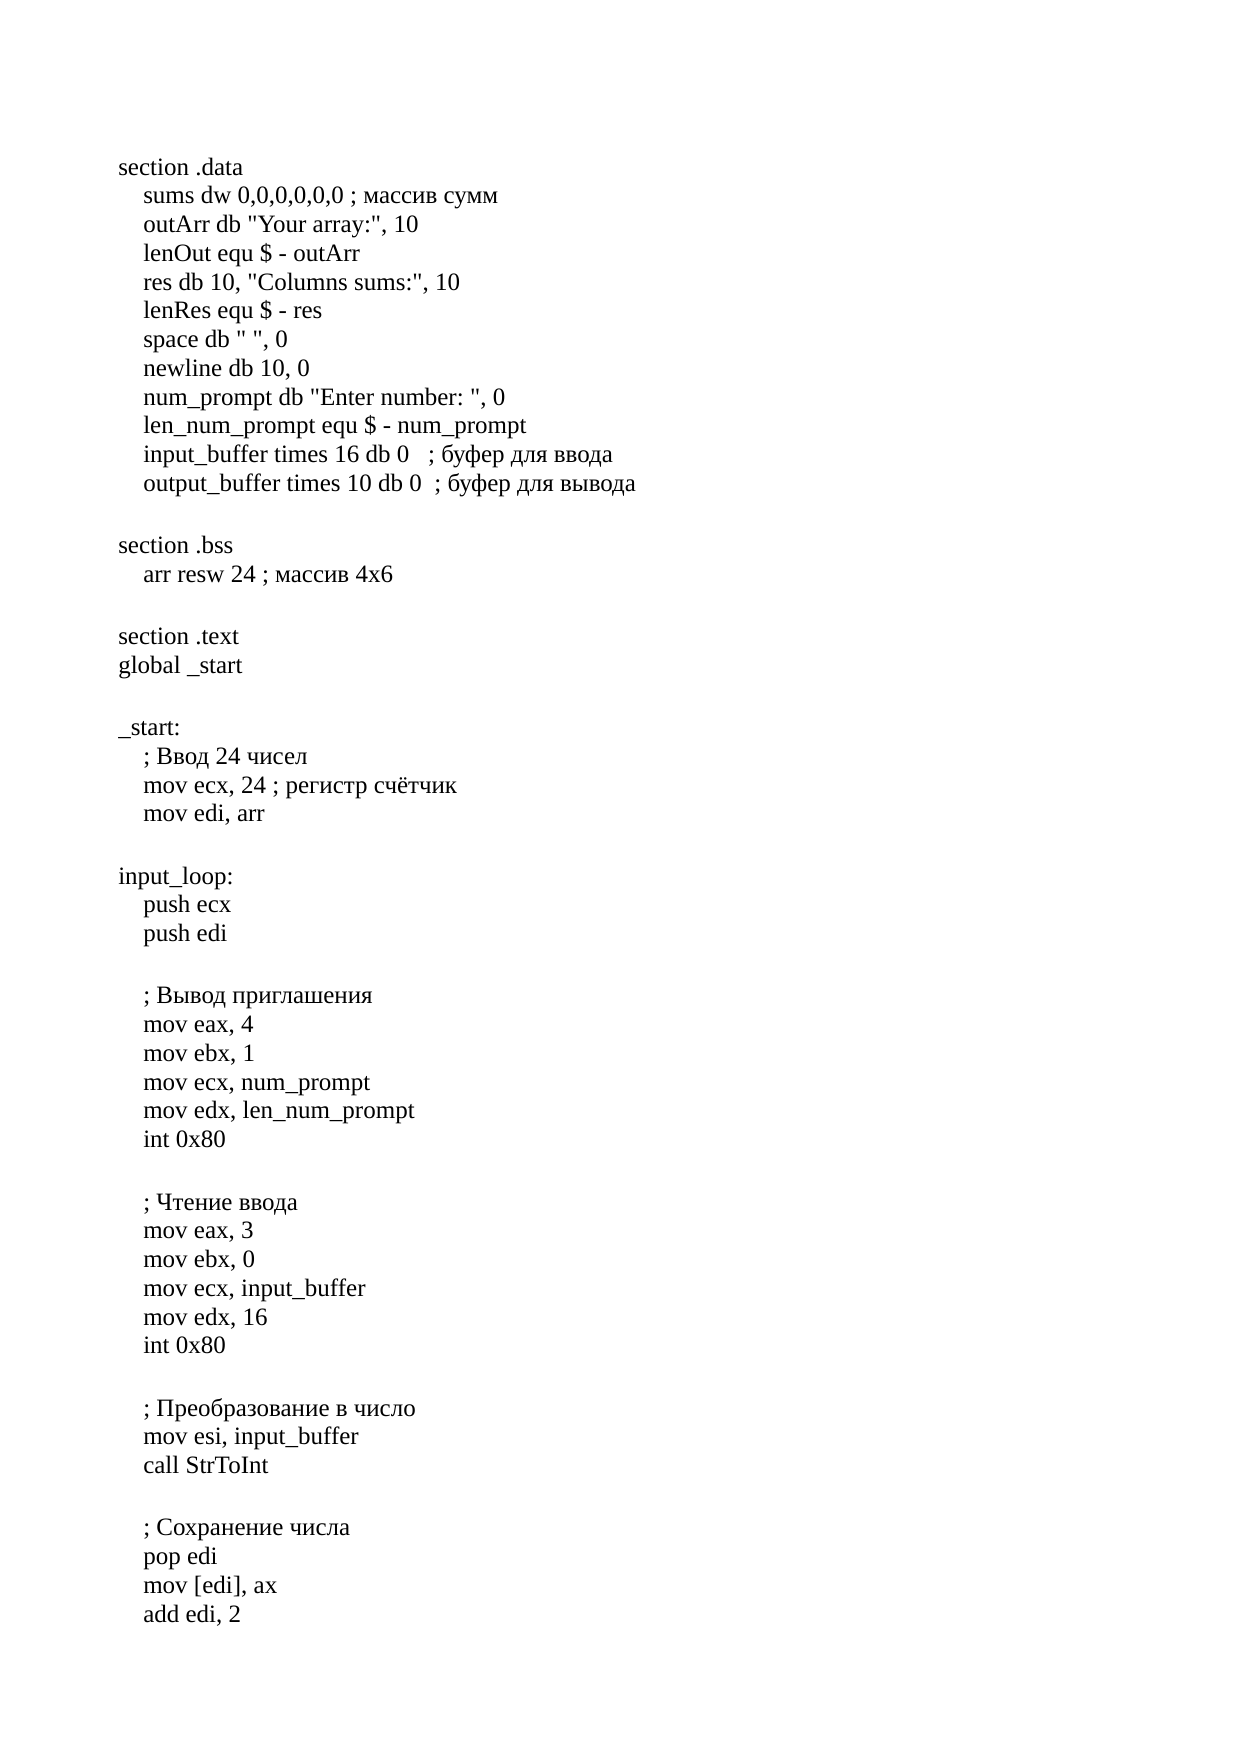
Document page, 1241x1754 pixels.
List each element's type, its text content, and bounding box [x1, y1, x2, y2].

text pop edi [118, 1541, 1122, 1570]
text sums dw 0,0,0,0,0,0 ; массив сумм [118, 180, 1122, 209]
text lenOut equ $ - outArr [118, 238, 1122, 267]
text push ecx [118, 889, 1122, 918]
text arr resw 24 ; массив 4х6 [118, 559, 1122, 588]
text ; Преобразование в число [118, 1393, 1122, 1421]
text mov edi, arr [118, 798, 1122, 827]
text ; Вывод приглашения [118, 981, 1122, 1009]
text num_prompt db "Enter number: ", 0 [118, 382, 1122, 410]
text res db 10, "Columns sums:", 10 [118, 267, 1122, 295]
text ; Сохранение числа [118, 1512, 1122, 1541]
text mov ecx, input_buffer [118, 1273, 1122, 1302]
text mov [edi], ax [118, 1570, 1122, 1599]
text int 0x80 [118, 1124, 1122, 1153]
text _start: [118, 712, 1122, 741]
text input_buffer times 16 db 0 ; буфер для ввода [118, 439, 1122, 468]
text mov edx, len_num_prompt [118, 1096, 1122, 1124]
text mov eax, 3 [118, 1215, 1122, 1244]
text mov ebx, 0 [118, 1244, 1122, 1273]
text mov esi, input_buffer [118, 1421, 1122, 1450]
text len_num_prompt equ $ - num_prompt [118, 410, 1122, 439]
text ; Чтение ввода [118, 1187, 1122, 1215]
text mov ecx, num_prompt [118, 1067, 1122, 1096]
text section .text [118, 621, 1122, 650]
text outArr db "Your array:", 10 [118, 209, 1122, 238]
text mov eax, 4 [118, 1009, 1122, 1038]
text mov ecx, 24 ; регистр счётчик [118, 770, 1122, 798]
text push edi [118, 918, 1122, 947]
text mov ebx, 1 [118, 1038, 1122, 1067]
text input_loop: [118, 861, 1122, 889]
text lenRes equ $ - res [118, 295, 1122, 324]
text ; Ввод 24 чисел [118, 741, 1122, 770]
text space db " ", 0 [118, 324, 1122, 353]
text mov edx, 16 [118, 1302, 1122, 1330]
text add edi, 2 [118, 1599, 1122, 1627]
text call StrToInt [118, 1450, 1122, 1479]
text global _start [118, 650, 1122, 679]
text newline db 10, 0 [118, 353, 1122, 382]
text section .bss [118, 530, 1122, 559]
text int 0x80 [118, 1330, 1122, 1359]
text output_buffer times 10 db 0 ; буфер для вывода [118, 468, 1122, 497]
text section .data [118, 152, 1122, 180]
